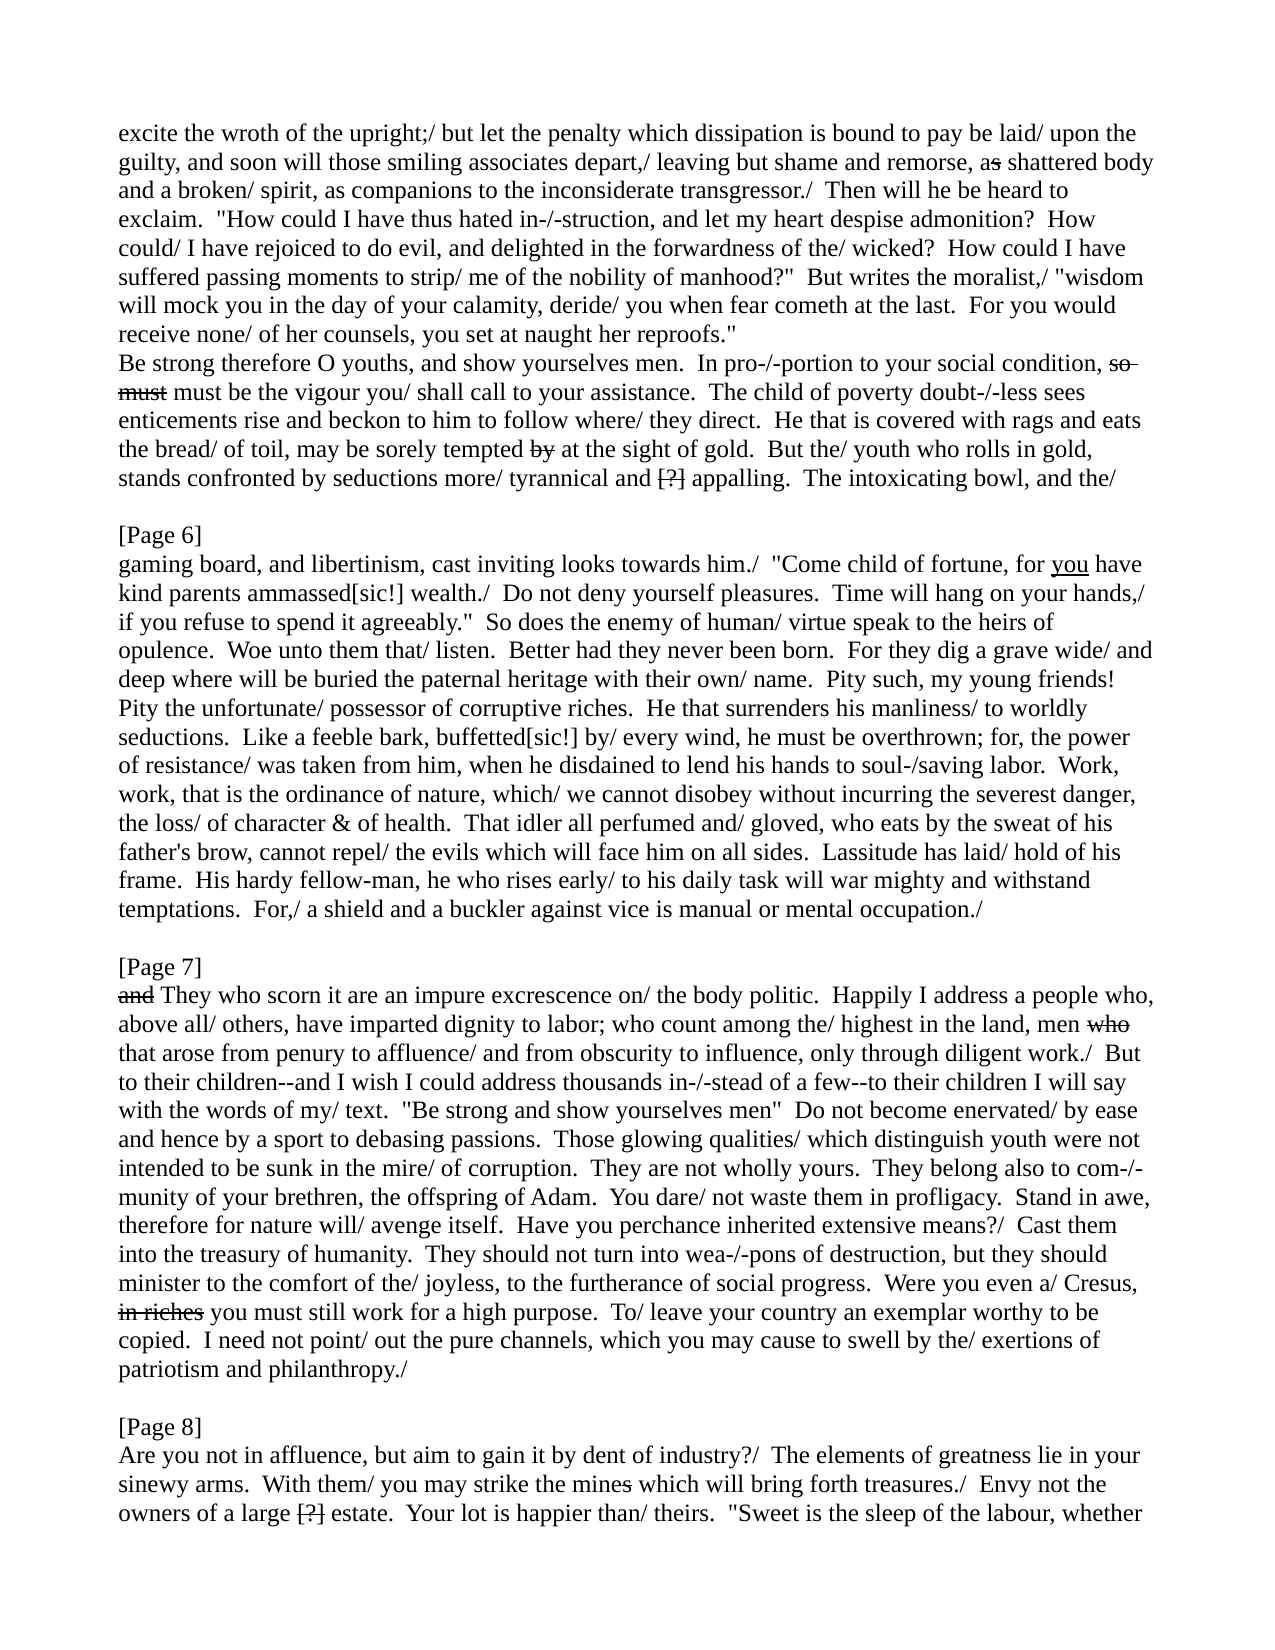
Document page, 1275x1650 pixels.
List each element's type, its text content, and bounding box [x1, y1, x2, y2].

text Are you not in affluence, but aim to gain it by dent of industry?/ The elements of greatness lie in your sinewy arms. With them/ you may strike the mines which will bring forth treasures./ Envy not the owners of a large [?] estate. Your lot is happier than/ theirs. "Sweet is the sleep of the labour, whether [118, 1441, 1157, 1527]
text excite the wroth of the upright;/ but let the penalty which dissipation is bound to pay be laid/ upon the guilty, and soon will those smiling associates depart,/ leaving but shame and remorse, as shattered body and a broken/ spirit, as companions to the inconsiderate transgressor./ Then will he be heard to exclaim. "How could I have thus hated in-/-struction, and let my heart despise admonition? How could/ I have rejoiced to do evil, and delighted in the forwardness of the/ wicked? How could I have suffered passing moments to strip/ me of the nobility of manhood?" But writes the moralist,/ "wisdom will mock you in the day of your calamity, deride/ you when fear cometh at the last. For you would receive none/ of her counsels, you set at naught her reproofs." [118, 118, 1157, 348]
text and They who scorn it are an impure excrescence on/ the body politic. Happily I address a people who, above all/ others, have imparted dignity to labor; who count among the/ highest in the land, men who that arose from penury to affluence/ and from obscurity to influence, only through diligent work./ But to their children--and I wish I could address thousands in-/-stead of a few--to their children I will say with the words of my/ text. "Be strong and show yourselves men" Do not become enervated/ by ease and hence by a sport to debasing passions. Those glowing qualities/ which distinguish youth were not intended to be sunk in the mire/ of corruption. They are not wholly yours. They belong also to com-/-munity of your brethren, the offspring of Adam. You dare/ not waste them in profligacy. Stand in awe, therefore for nature will/ avenge itself. Have you perchance inherited extensive means?/ Cast them into the treasury of humanity. They should not turn into wea-/-pons of destruction, but they should minister to the comfort of the/ joyless, to the furtherance of social progress. Were you even a/ Cresus, in riches you must still work for a high purpose. To/ leave your country an exemplar worthy to be copied. I need not point/ out the pure channels, which you may cause to swell by the/ exertions of patriotism and philanthropy./ [118, 981, 1157, 1383]
text [Page 7] [118, 952, 1157, 981]
text gaming board, and libertinism, cast inviting looks towards him./ "Come child of fortune, for you have kind parents ammassed[sic!] wealth./ Do not deny yourself pleasures. Time will hang on your hands,/ if you refuse to spend it agreeably." So does the enemy of human/ virtue speak to the heirs of opulence. Woe unto them that/ listen. Better had they never been born. For they dig a grave wide/ and deep where will be buried the paternal heritage with their own/ name. Pity such, my young friends! Pity the unfortunate/ possessor of corruptive riches. He that surrenders his manliness/ to worldly seductions. Like a feeble bark, buffetted[sic!] by/ every wind, he must be overthrown; for, the power of resistance/ was taken from him, when he disdained to lend his hands to soul-/saving labor. Work, work, that is the ordinance of nature, which/ we cannot disobey without incurring the severest danger, the loss/ of character & of health. That idler all perfumed and/ gloved, who eats by the sweat of his father's brow, cannot repel/ the evils which will face him on all sides. Lassitude has laid/ hold of his frame. His hardy fellow-man, he who rises early/ to his daily task will war mighty and withstand temptations. For,/ a shield and a buckler against vice is manual or mental occupation./ [118, 549, 1157, 923]
text Be strong therefore O youths, and show yourselves men. In pro-/-portion to your social condition, so must must be the vigour you/ shall call to your assistance. The child of poverty doubt-/-less sees enticements rise and beckon to him to follow where/ they direct. He that is covered with rags and eats the bread/ of toil, may be sorely tempted by at the sight of gold. But the/ youth who rolls in gold, stands confronted by seductions more/ tyrannical and [?] appalling. The intoxicating bowl, and the/ [118, 348, 1157, 492]
text [Page 6] [118, 521, 1157, 549]
text [Page 8] [118, 1412, 1157, 1441]
